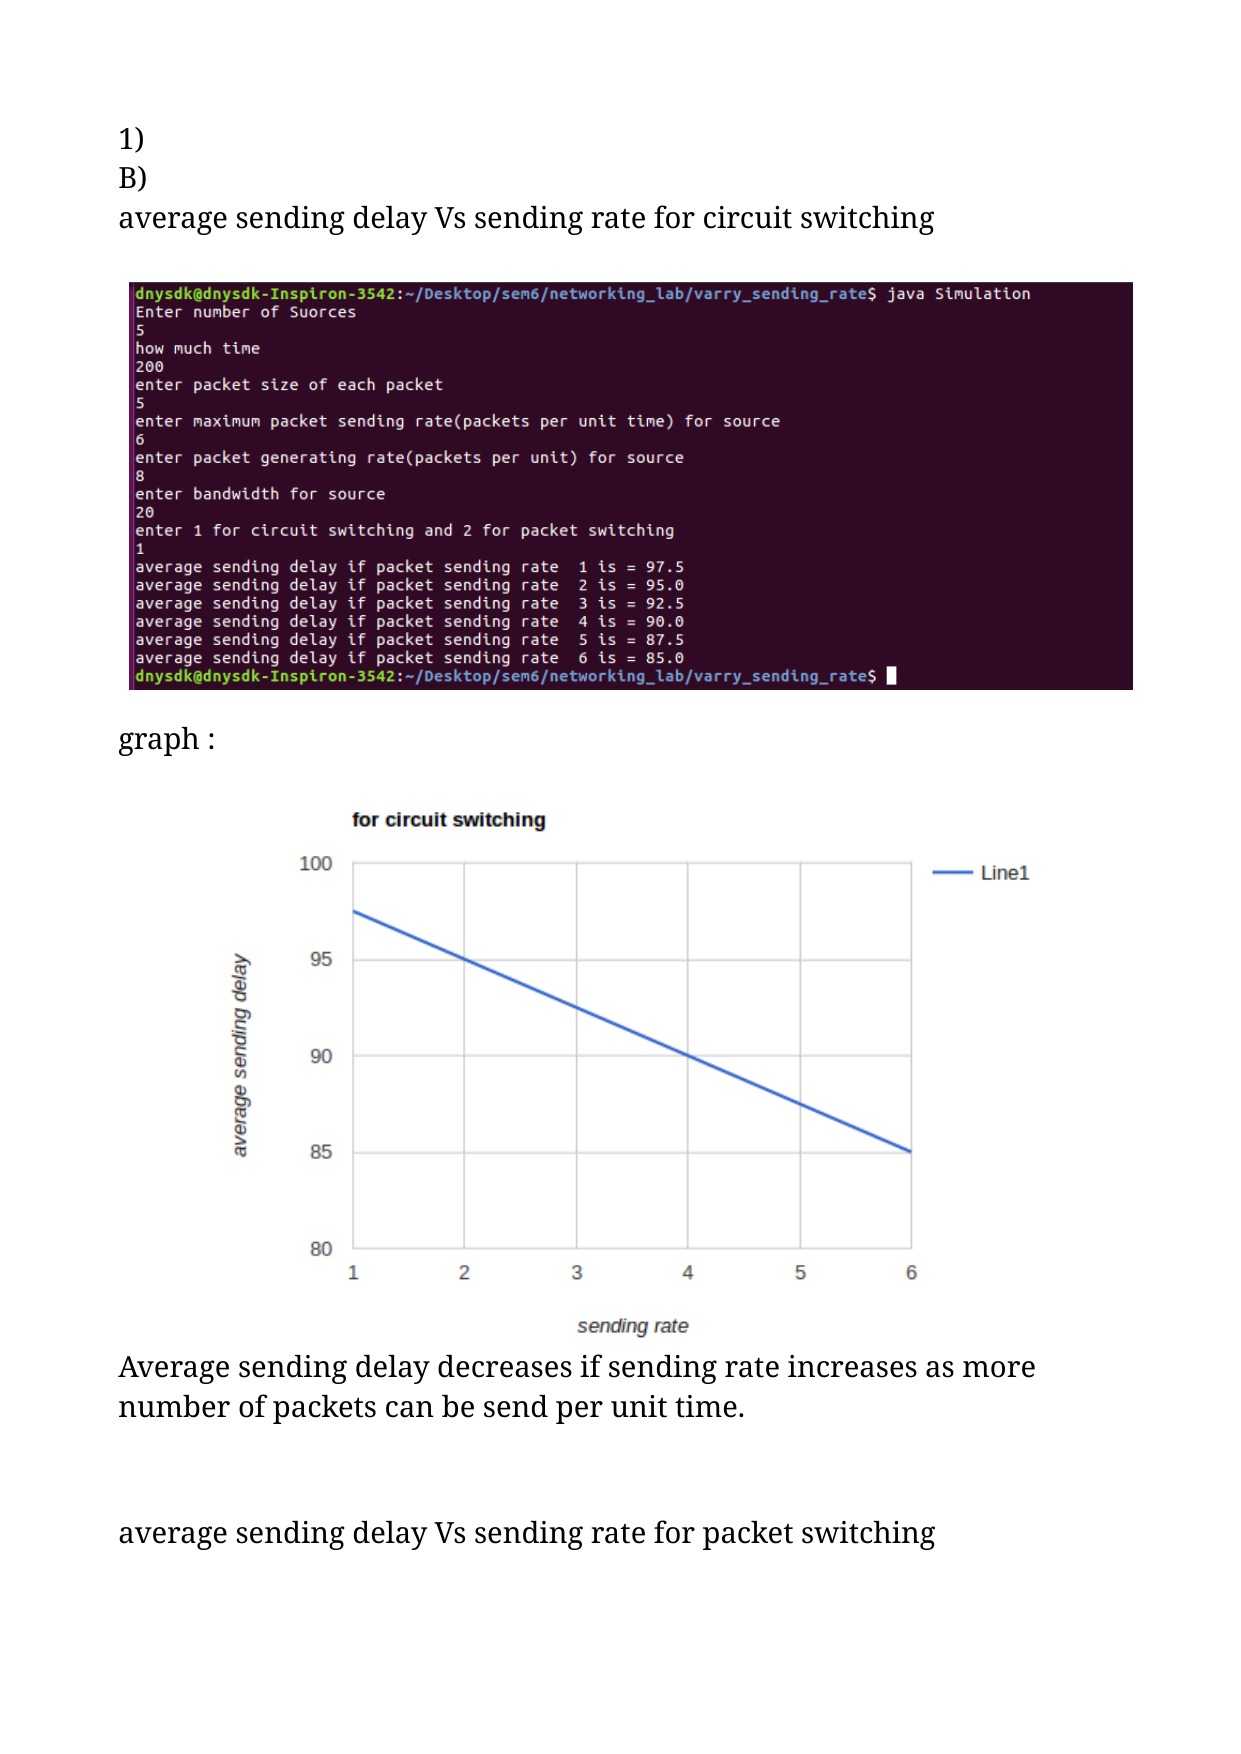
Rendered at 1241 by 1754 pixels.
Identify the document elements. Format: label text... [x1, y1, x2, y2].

text average sending delay Vs sending rate for packet switching [118, 1512, 1122, 1552]
picture [204, 787, 1036, 1347]
text 1) [118, 118, 1122, 158]
text Average sending delay decreases if sending rate increases as more number of packets can be send per unit time. [118, 1333, 1122, 1426]
text graph : [118, 718, 1122, 758]
text average sending delay Vs sending rate for circuit switching [118, 197, 1122, 237]
picture [129, 282, 1133, 690]
text B) [118, 158, 1122, 197]
